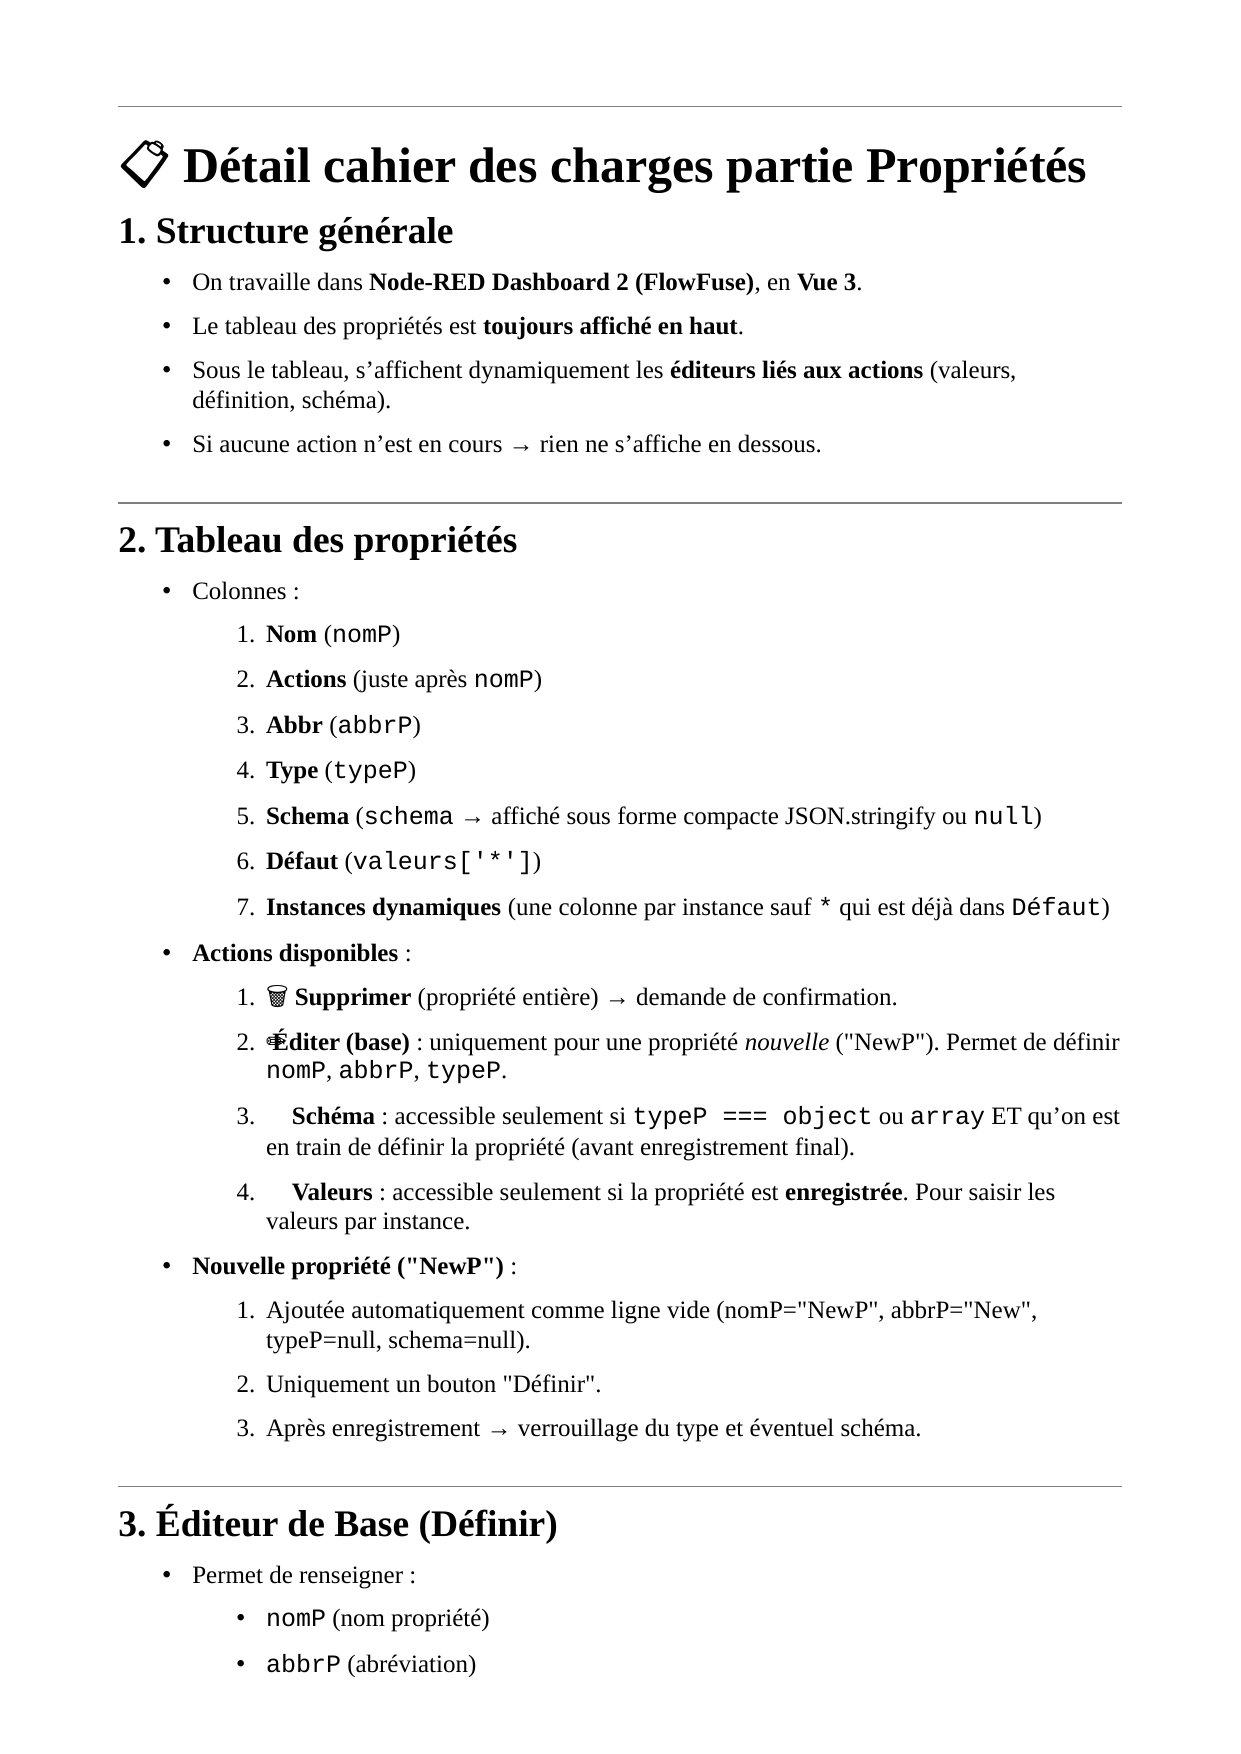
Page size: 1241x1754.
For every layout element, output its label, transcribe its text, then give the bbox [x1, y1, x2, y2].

list Type (typeP) [236, 755, 1122, 786]
list ✏️ Éditer (base) : uniquement pour une propriété nouvelle ("NewP"). Permet de définir nomP, abbrP, typeP. [236, 1026, 1122, 1086]
list Sous le tableau, s’affichent dynamiquement les éditeurs liés aux actions (valeurs, définition, schéma). [162, 354, 1122, 414]
list Instances dynamiques (une colonne par instance sauf * qui est déjà dans Défaut) [236, 892, 1122, 922]
list 🗑️ Supprimer (propriété entière) → demande de confirmation. [236, 981, 1122, 1011]
list On travaille dans Node-RED Dashboard 2 (FlowFuse), en Vue 3. [162, 266, 1122, 295]
list Le tableau des propriétés est toujours affiché en haut. [162, 310, 1122, 340]
list Actions (juste après nomP) [236, 664, 1122, 695]
list Défaut (valeurs['*']) [236, 846, 1122, 877]
list Nom (nomP) [236, 619, 1122, 650]
list nomP (nom propriété) [236, 1603, 1122, 1634]
list Schema (schema → affiché sous forme compacte JSON.stringify ou null) [236, 801, 1122, 832]
subtitle 1. Structure générale [118, 208, 1122, 251]
list Si aucune action n’est en cours → rien ne s’affiche en dessous. [162, 428, 1122, 458]
list Colonnes : [162, 575, 1122, 604]
subtitle 3. Éditeur de Base (Définir) [118, 1501, 1122, 1544]
list Actions disponibles : [162, 937, 1122, 967]
list Permet de renseigner : [162, 1559, 1122, 1589]
list Uniquement un bouton "Définir". [236, 1368, 1122, 1398]
subtitle 📋 Détail cahier des charges partie Propriétés [118, 136, 1122, 193]
list 📑 Schéma : accessible seulement si typeP === object ou array ET qu’on est en train de définir la propriété (avant enregistrement final). [236, 1101, 1122, 1161]
list Ajoutée automatiquement comme ligne vide (nomP="NewP", abbrP="New", typeP=null, schema=null). [236, 1294, 1122, 1353]
subtitle 2. Tableau des propriétés [118, 517, 1122, 560]
list 💾 Valeurs : accessible seulement si la propriété est enregistrée. Pour saisir les valeurs par instance. [236, 1176, 1122, 1235]
list Nouvelle propriété ("NewP") : [162, 1250, 1122, 1279]
list abbrP (abréviation) [236, 1649, 1122, 1679]
list Abbr (abbrP) [236, 710, 1122, 741]
list Après enregistrement → verrouillage du type et éventuel schéma. [236, 1412, 1122, 1442]
